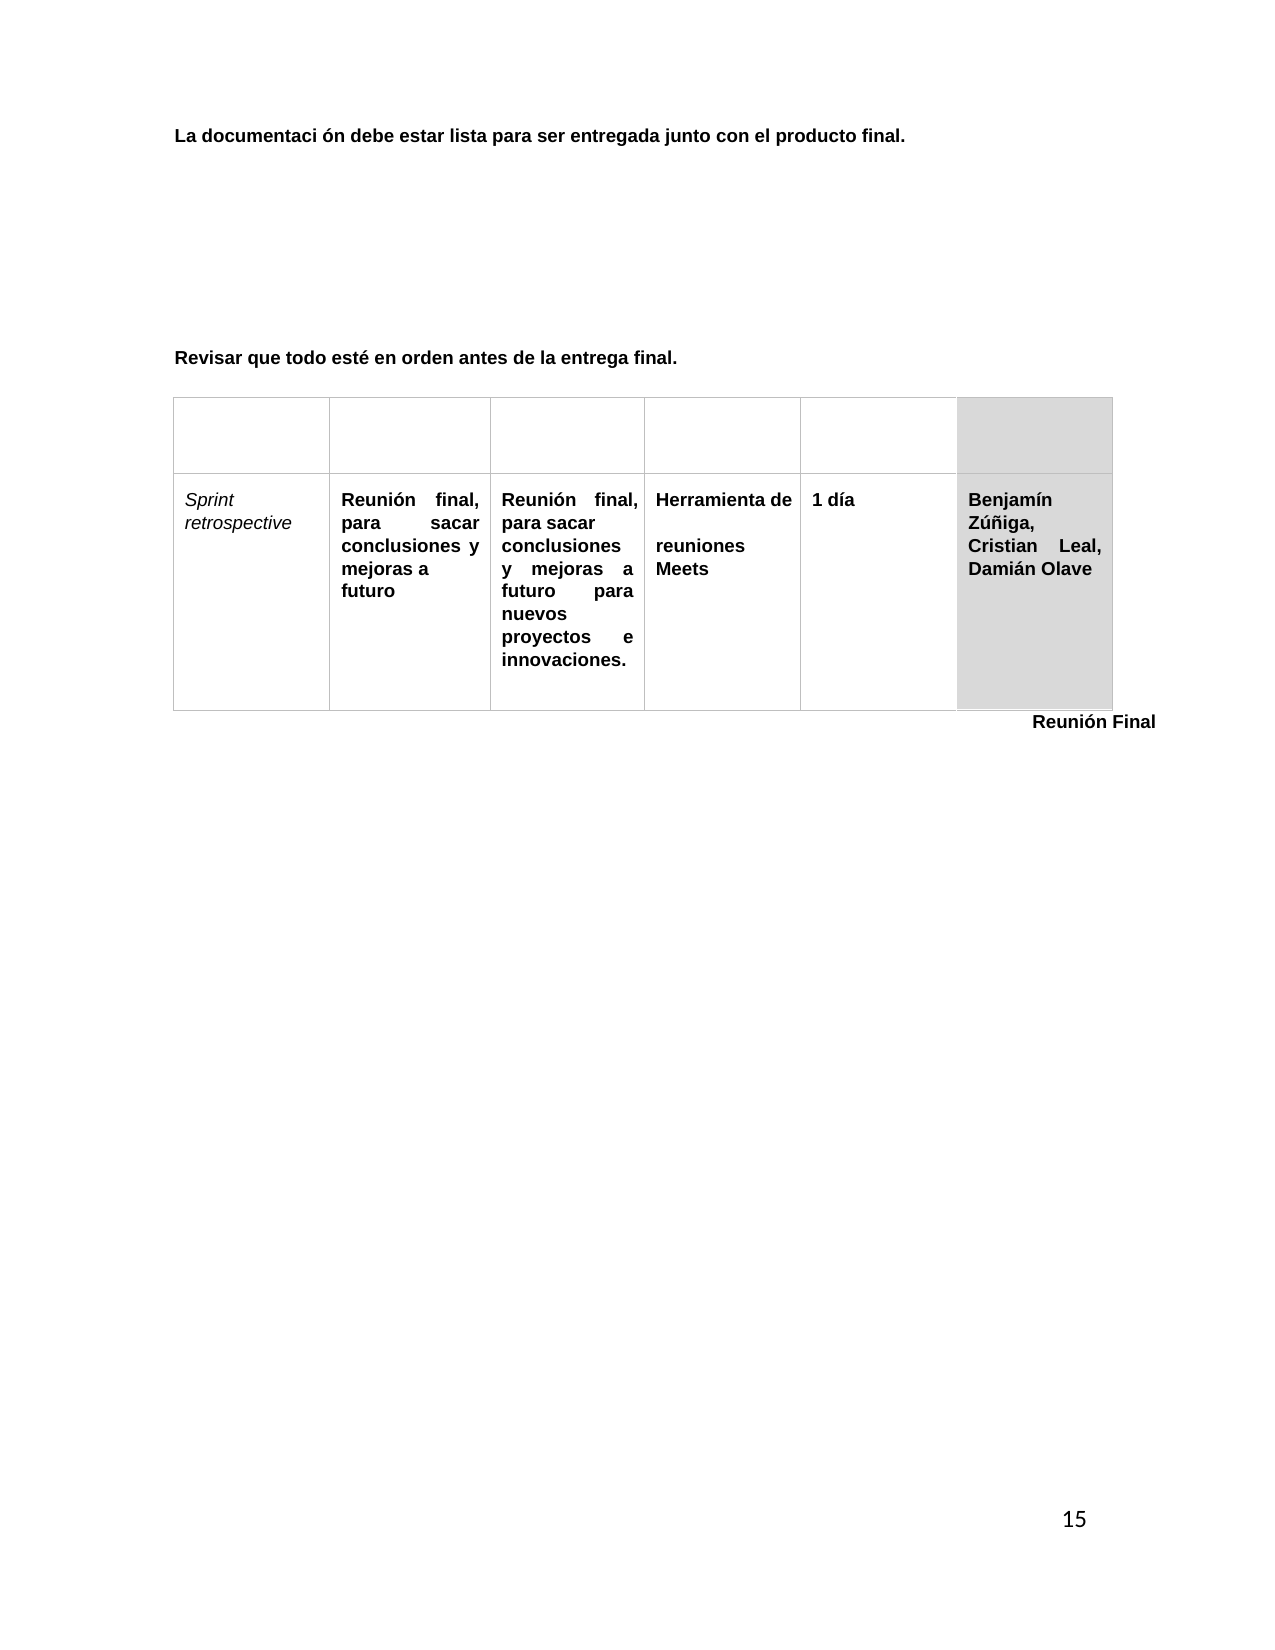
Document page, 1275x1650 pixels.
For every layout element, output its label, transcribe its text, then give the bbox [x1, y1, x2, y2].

table_header [645, 398, 800, 473]
table_cell Herramienta de reuniones Meets [645, 474, 800, 709]
table_header [330, 398, 490, 473]
text Revisar que todo esté en orden antes de la entrega final. [174, 347, 1174, 368]
table_cell Reunión final, para sacar conclusiones y mejoras a futuro [330, 474, 490, 709]
table_cell Sprint retrospective [174, 474, 329, 709]
table_header [801, 398, 956, 473]
text La documentaci ón debe estar lista para ser entregada junto con el producto final. [174, 124, 1174, 146]
table_cell Reunión final, para sacar conclusiones y mejoras a futuro para nuevos proyectos e innovaciones. [491, 474, 644, 709]
table_header [174, 398, 329, 473]
table_header [957, 398, 1112, 473]
table_cell Benjamín Zúñiga, Cristian Leal, Damián Olave [957, 474, 1112, 709]
text Reunión Final [173, 711, 1161, 732]
table_header [491, 398, 644, 473]
table_cell 1 día [801, 474, 956, 709]
